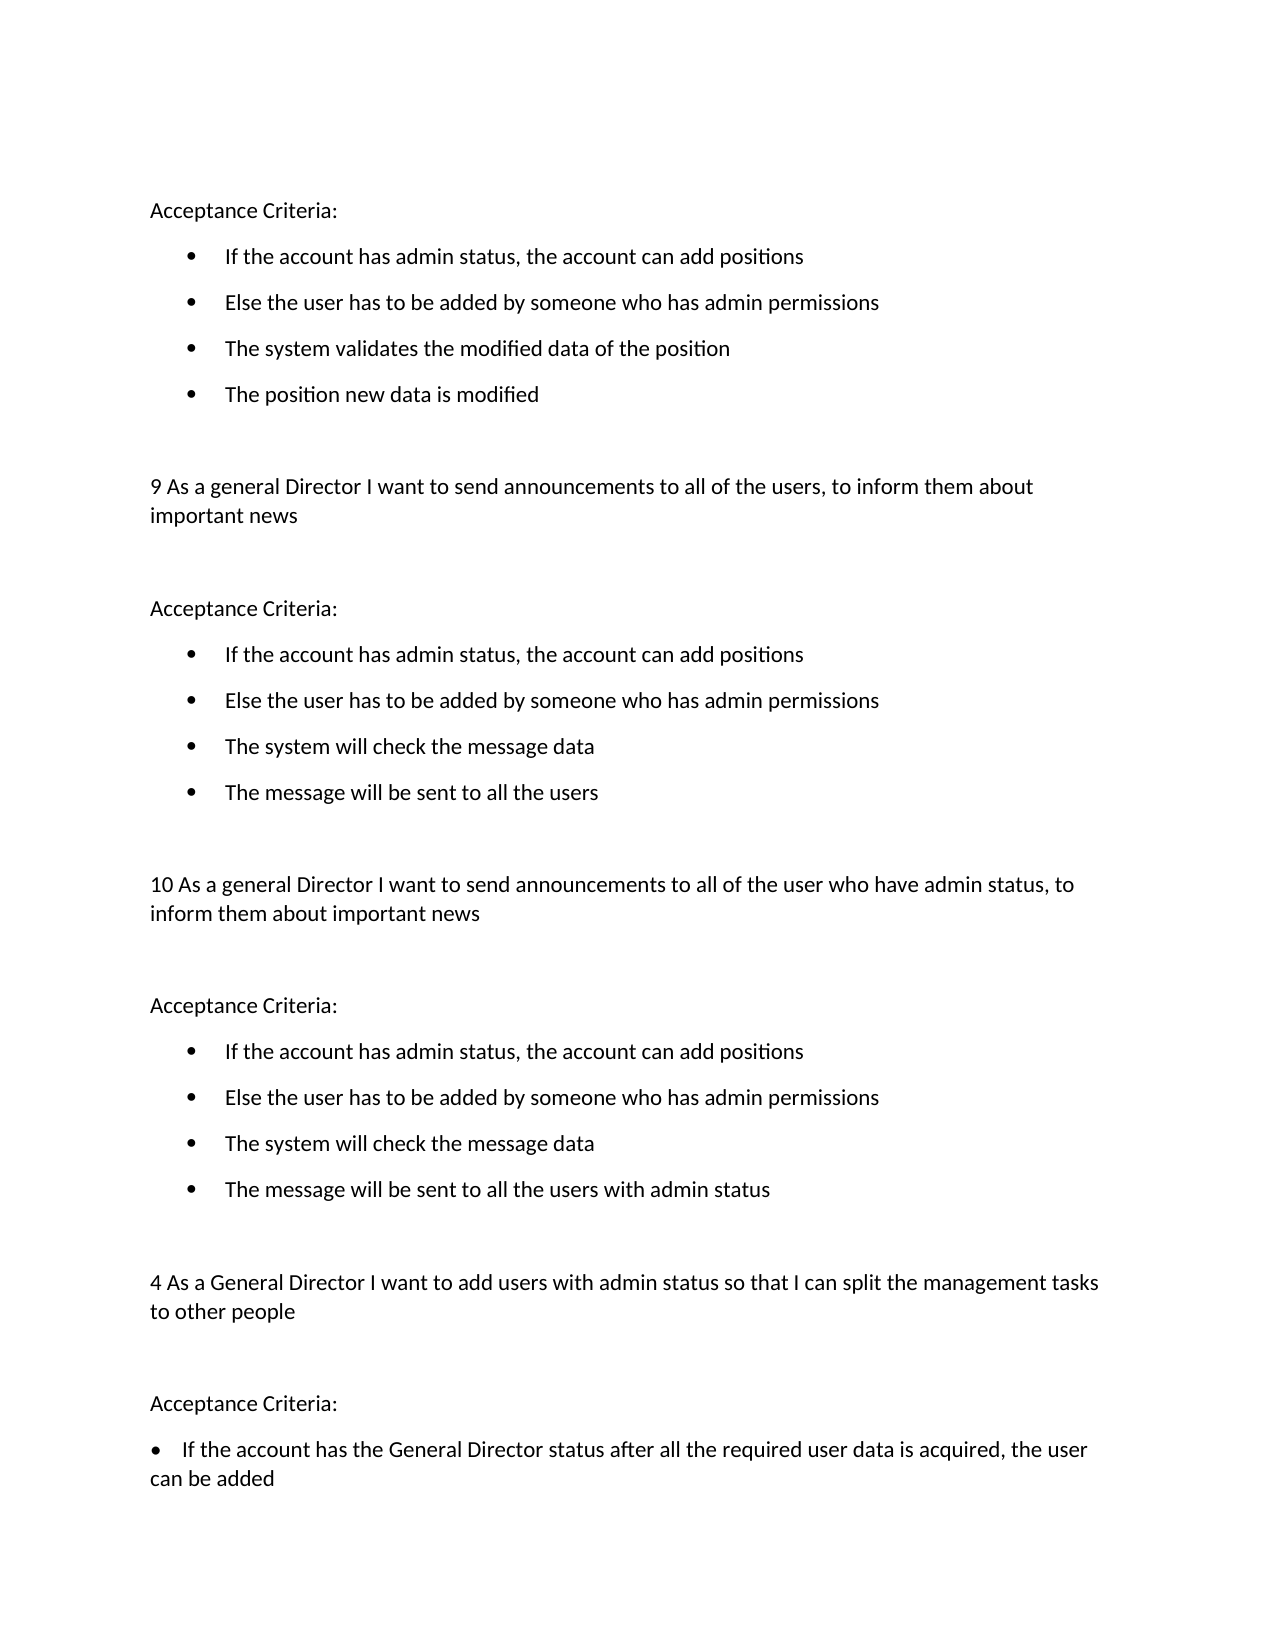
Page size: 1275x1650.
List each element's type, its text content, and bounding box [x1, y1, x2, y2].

list The message will be sent to all the users with admin status [187, 1176, 1125, 1204]
text Acceptance Criteria: [150, 991, 1125, 1019]
list The system validates the modified data of the position [187, 334, 1125, 362]
list The position new data is modified [187, 380, 1125, 408]
text Acceptance Criteria: [150, 196, 1125, 224]
text 10 As a general Director I want to send announcements to all of the user who have admin status, to inform them about important news [150, 870, 1125, 927]
text 9 As a general Director I want to send announcements to all of the users, to inform them about important news [150, 472, 1125, 530]
list If the account has admin status, the account can add positions [187, 242, 1125, 270]
list The message will be sent to all the users [187, 778, 1125, 806]
list Else the user has to be added by someone who has admin permissions [187, 1083, 1125, 1112]
list The system will check the message data [187, 1129, 1125, 1158]
list The system will check the message data [187, 732, 1125, 760]
list Else the user has to be added by someone who has admin permissions [187, 686, 1125, 714]
list If the account has admin status, the account can add positions [187, 640, 1125, 668]
text • If the account has the General Director status after all the required user data is acquired, the user can be added [150, 1435, 1125, 1493]
list Else the user has to be added by someone who has admin permissions [187, 288, 1125, 316]
text Acceptance Criteria: [150, 1389, 1125, 1417]
text 4 As a General Director I want to add users with admin status so that I can split the management tasks to other people [150, 1268, 1125, 1325]
list If the account has admin status, the account can add positions [187, 1037, 1125, 1066]
text Acceptance Criteria: [150, 594, 1125, 622]
